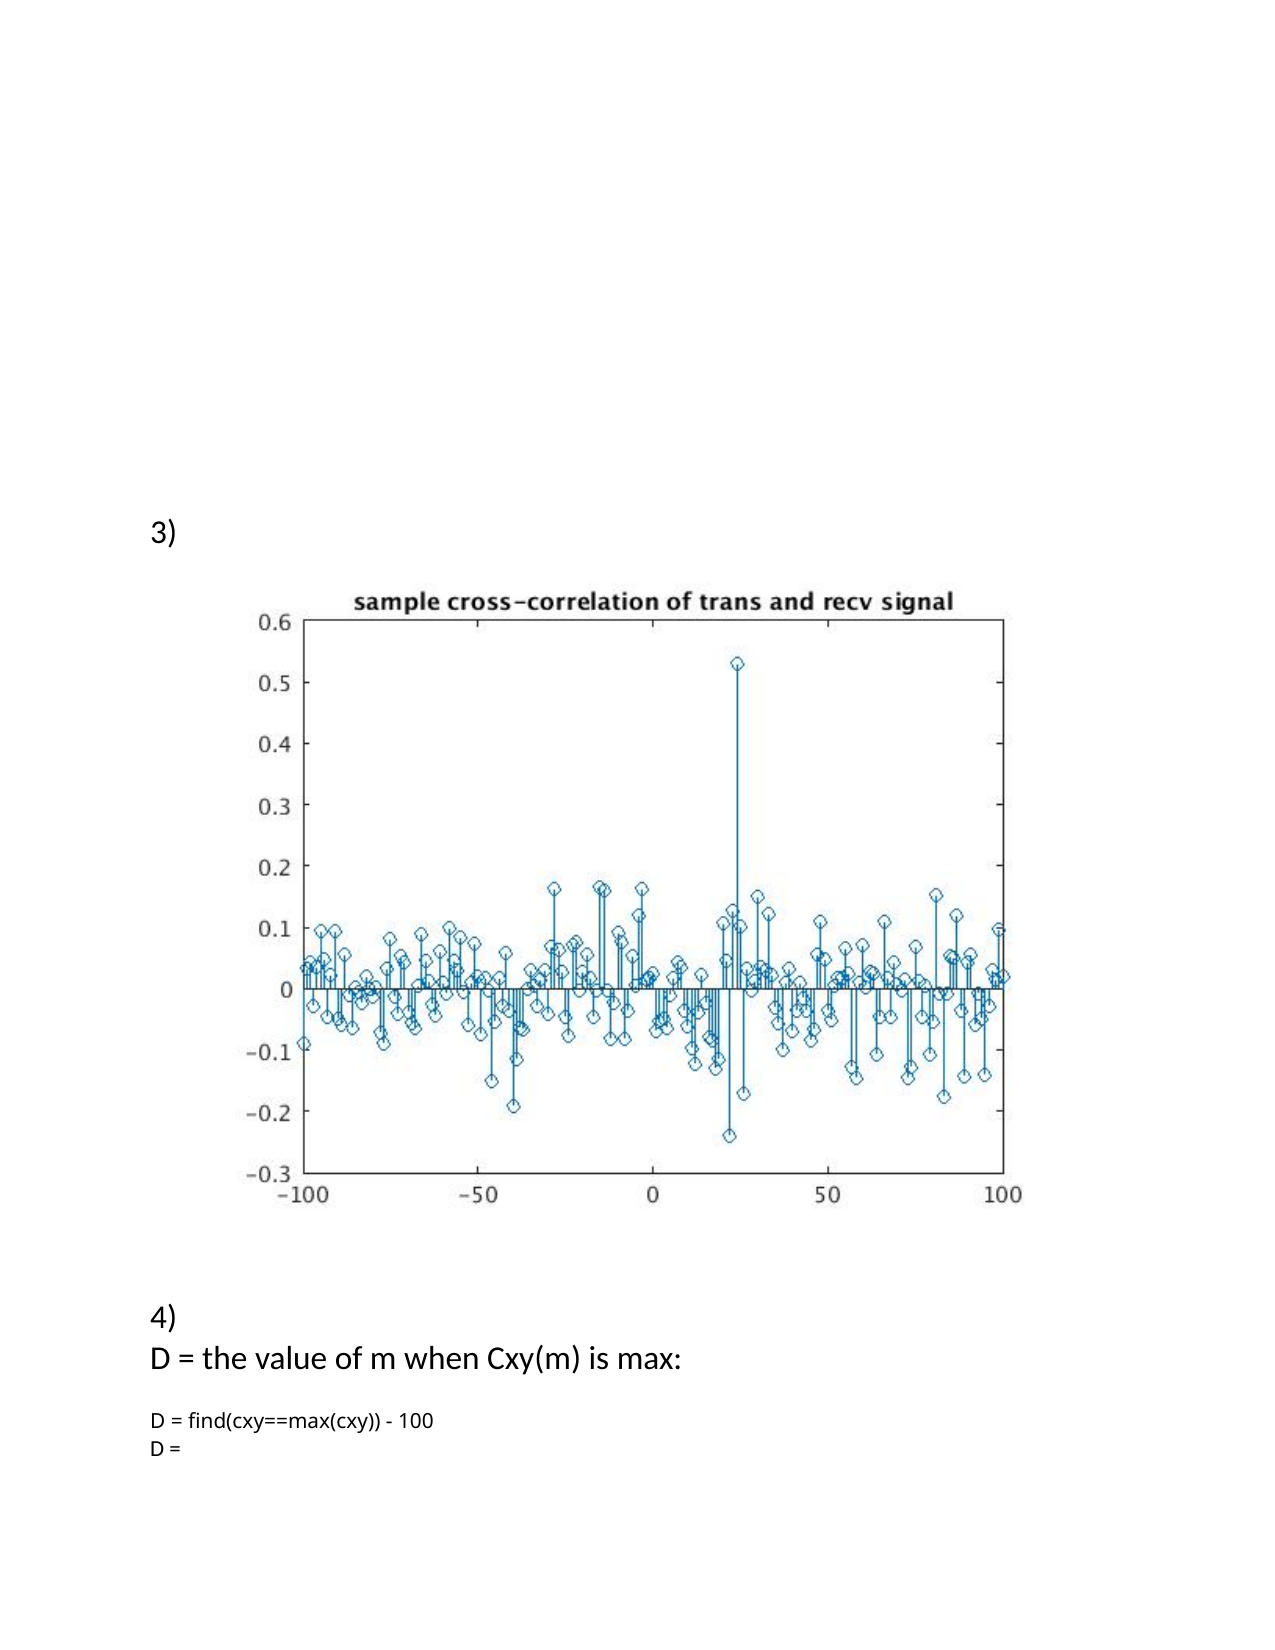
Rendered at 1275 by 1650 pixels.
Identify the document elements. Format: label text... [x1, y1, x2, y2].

picture [186, 571, 1089, 1248]
text D = [150, 1434, 1125, 1462]
text 3) [150, 511, 1125, 552]
text D = find(cxy==max(cxy)) - 100 [150, 1406, 1125, 1434]
text D = the value of m when Cxy(m) is max: [150, 1337, 1125, 1378]
text 4) [150, 1296, 1125, 1337]
